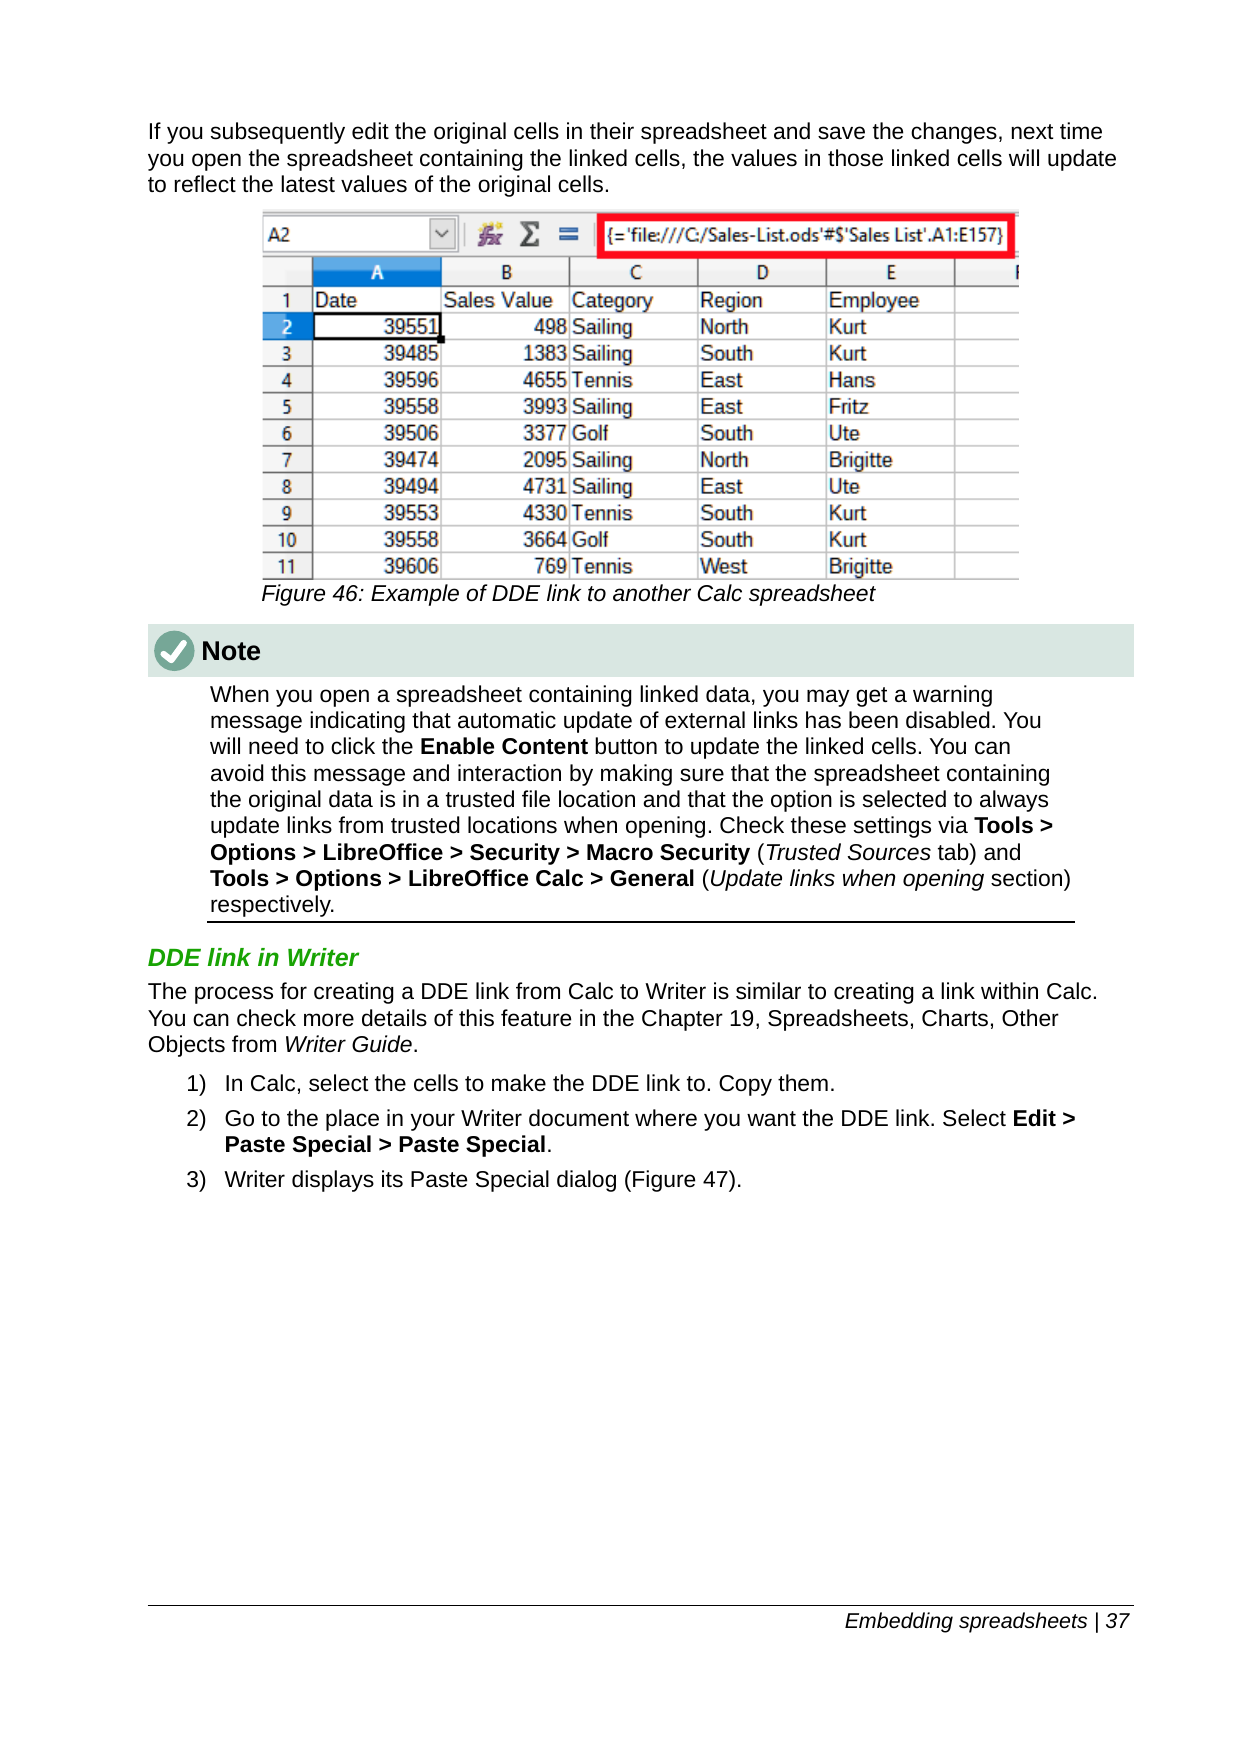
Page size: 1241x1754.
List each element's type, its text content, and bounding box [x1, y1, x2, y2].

text If you subsequently edit the original cells in their spreadsheet and save the changes, next time you open the spreadsheet containing the linked cells, the values in those linked cells will update to reflect the latest values of the original cells. [148, 118, 1134, 197]
list In Calc, select the cells to make the DDE link to. Copy them. [207, 1070, 1134, 1096]
list Writer displays its Paste Special dialog (Figure 47). [207, 1166, 1134, 1193]
list Go to the place in your Writer document where you want the DDE link. Select Edit > Paste Special > Paste Special. [207, 1105, 1134, 1158]
list The process for creating a DDE link from Calc to Writer is similar to creating a link within Calc. You can check more details of this feature in the Chapter 19, Spreadsheets, Charts, Other Objects from Writer Guide. [148, 978, 1134, 1057]
text Figure 46: Example of DDE link to another Calc spreadsheet [261, 210, 1021, 606]
subtitle Note [148, 624, 1134, 677]
picture [262, 209, 1019, 580]
subtitle DDE link in Writer [148, 943, 1134, 972]
text When you open a spreadsheet containing linked data, you may get a warning message indicating that automatic update of external links has been disabled. You will need to click the Enable Content button to update the linked cells. You can avoid this message and interaction by making sure that the spreadsheet containing the original data is in a trusted file location and that the option is selected to always update links from trusted locations when opening. Check these settings via Tools > Options > LibreOffice > Security > Macro Security (Trusted Sources tab) and Tools > Options > LibreOffice Calc > General (Update links when opening section) respectively. [207, 677, 1075, 921]
